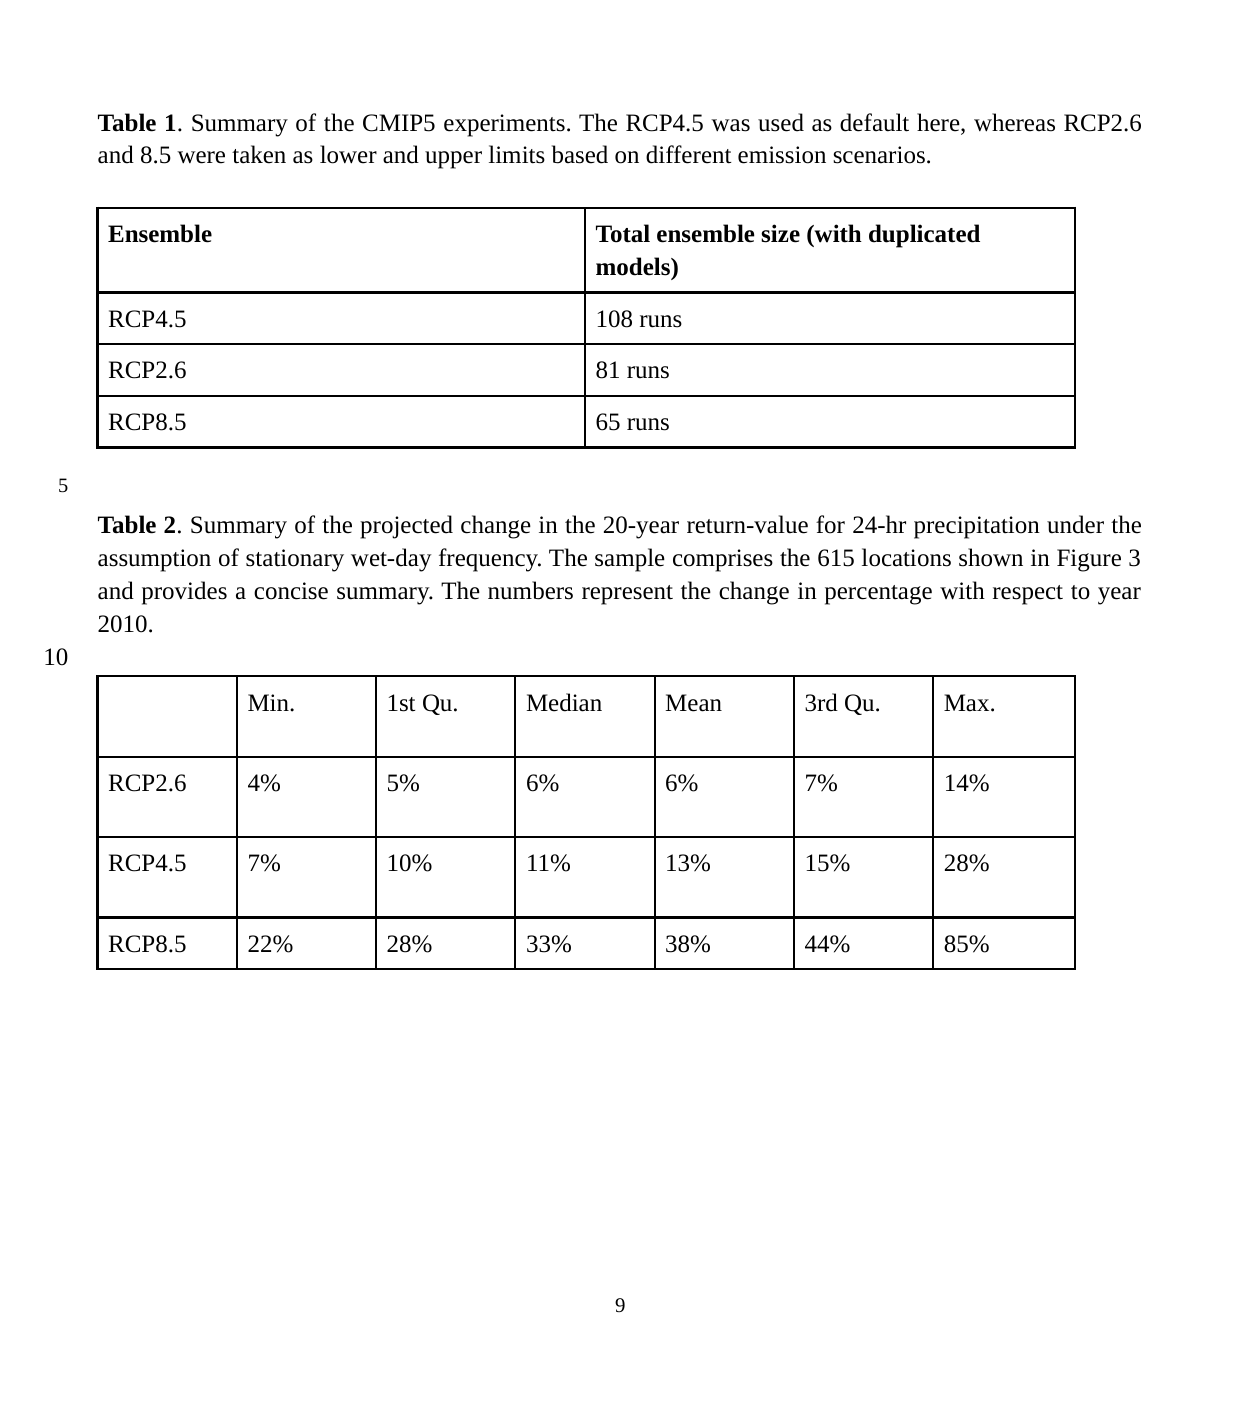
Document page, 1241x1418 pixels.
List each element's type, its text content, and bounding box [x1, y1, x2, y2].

table_cell 81 runs [586, 345, 1074, 395]
table_cell 15% [795, 838, 932, 916]
text Table 2. Summary of the projected change in the 20-year return-value for 24-hr precipitation under the assumption of stationary wet-day frequency. The sample comprises the 615 locations shown in Figure 3 and provides a concise summary. The numbers represent the change in percentage with respect to year 2010. [97, 510, 1143, 638]
table_cell 7% [238, 838, 375, 916]
table_cell RCP8.5 [99, 919, 236, 968]
table_cell RCP4.5 [99, 838, 236, 916]
table_cell 4% [238, 758, 375, 836]
table_cell 13% [656, 838, 793, 916]
table_cell 22% [238, 919, 375, 968]
table_header 3rd Qu. [795, 677, 932, 756]
table_cell 65 runs [586, 397, 1074, 446]
table_cell 28% [934, 838, 1074, 916]
table_cell RCP4.5 [99, 294, 584, 343]
table_cell RCP2.6 [99, 758, 236, 836]
table_cell 85% [934, 919, 1074, 968]
table_header Mean [656, 677, 793, 756]
table_header Total ensemble size (with duplicated models) [586, 209, 1074, 291]
table_header [99, 677, 236, 756]
table_cell 33% [516, 919, 654, 968]
table_cell 14% [934, 758, 1074, 836]
table_header Median [516, 677, 654, 756]
table_cell 44% [795, 919, 932, 968]
table_cell 10% [377, 838, 514, 916]
table_cell 5% [377, 758, 514, 836]
table_cell 6% [516, 758, 654, 836]
table_header 1st Qu. [377, 677, 514, 756]
table_cell 7% [795, 758, 932, 836]
table_header Min. [238, 677, 375, 756]
table_cell 11% [516, 838, 654, 916]
table_cell 6% [656, 758, 793, 836]
table_cell 38% [656, 919, 793, 968]
table_cell RCP2.6 [99, 345, 584, 395]
table_header Max. [934, 677, 1074, 756]
table_cell 108 runs [586, 294, 1074, 343]
table_cell 28% [377, 919, 514, 968]
table_header Ensemble [99, 209, 584, 291]
text Table 1. Summary of the CMIP5 experiments. The RCP4.5 was used as default here, whereas RCP2.6 and 8.5 were taken as lower and upper limits based on different emission scenarios. [97, 108, 1143, 169]
table_cell RCP8.5 [99, 397, 584, 446]
